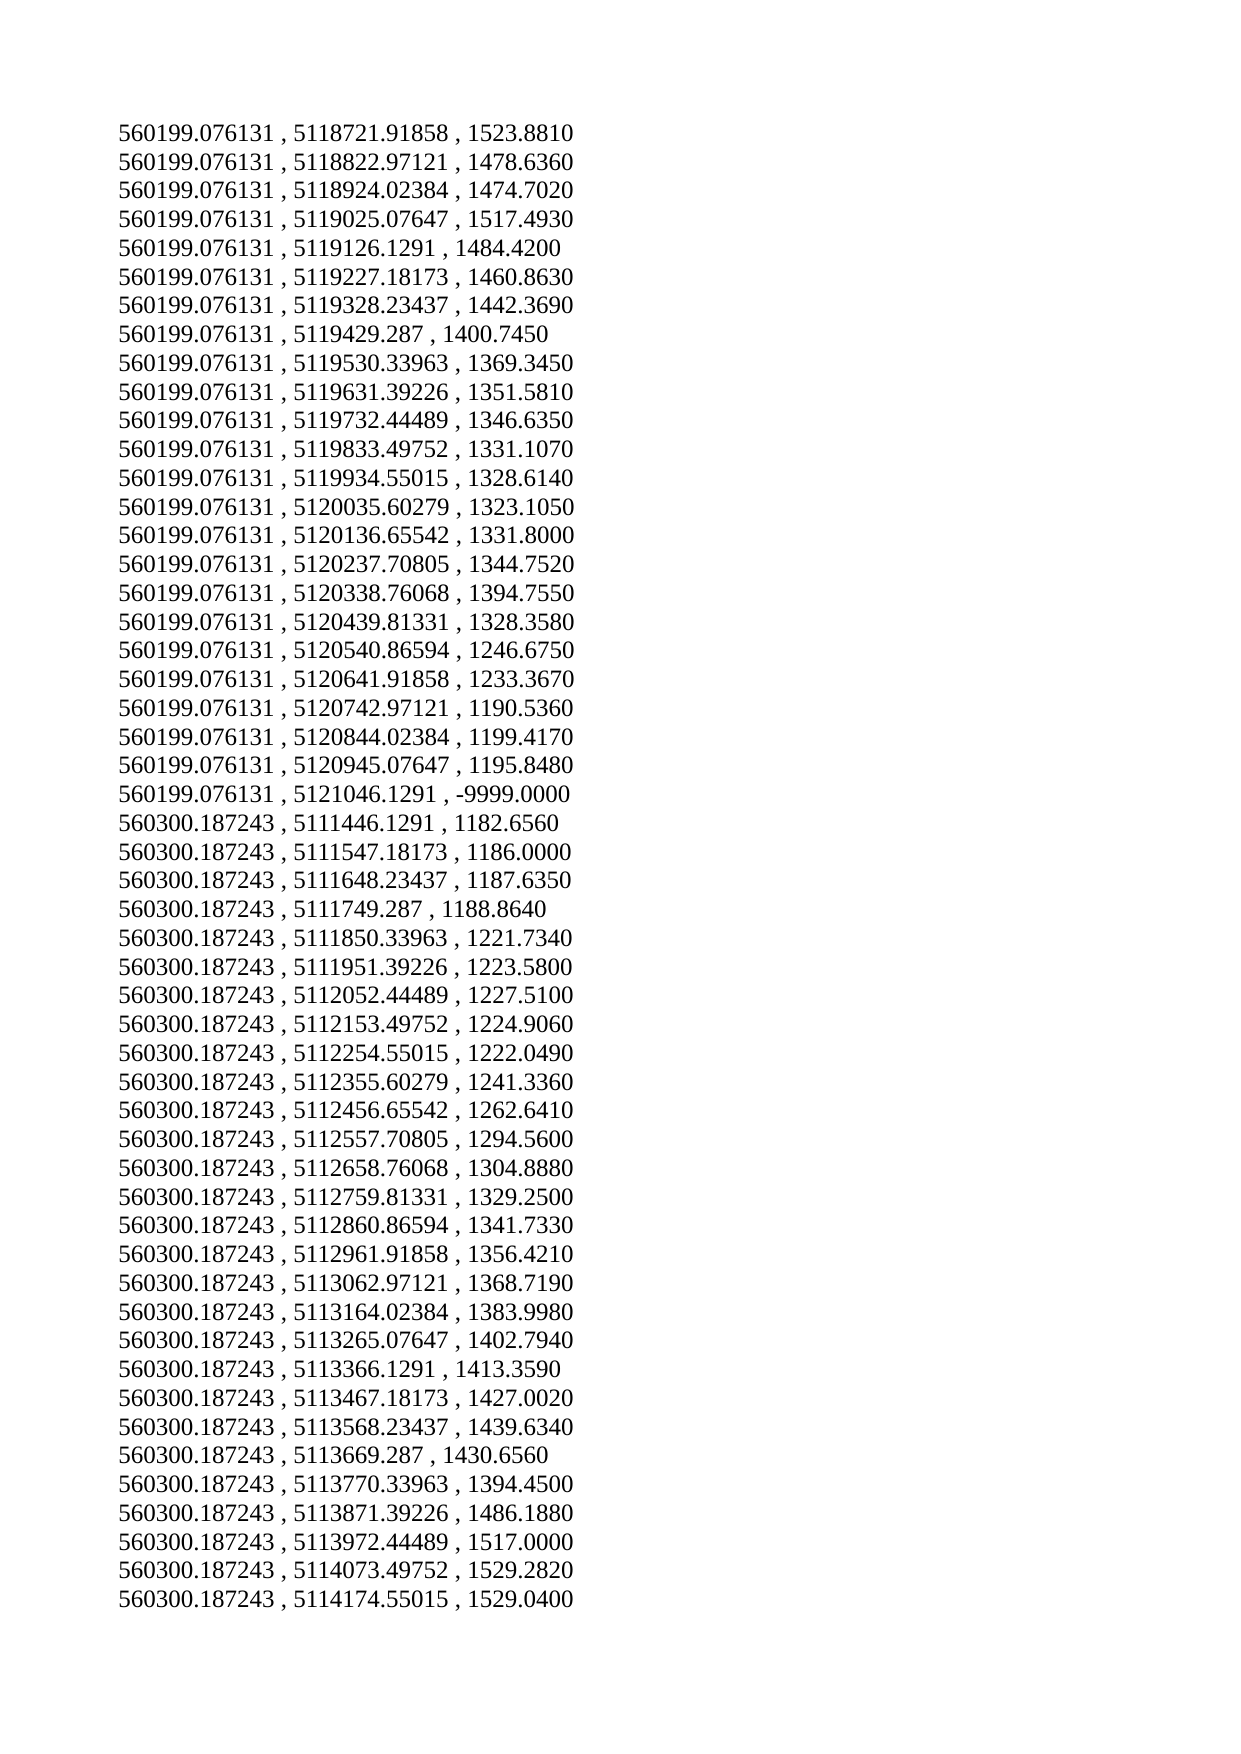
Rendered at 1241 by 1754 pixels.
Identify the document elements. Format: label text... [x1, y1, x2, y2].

text 560300.187243 , 5114073.49752 , 1529.2820 [118, 1556, 1122, 1584]
text 560300.187243 , 5112557.70805 , 1294.5600 [118, 1124, 1122, 1153]
text 560300.187243 , 5112759.81331 , 1329.2500 [118, 1182, 1122, 1211]
text 560199.076131 , 5120945.07647 , 1195.8480 [118, 751, 1122, 779]
text 560199.076131 , 5120742.97121 , 1190.5360 [118, 693, 1122, 722]
text 560300.187243 , 5113669.287 , 1430.6560 [118, 1441, 1122, 1469]
text 560300.187243 , 5112153.49752 , 1224.9060 [118, 1009, 1122, 1038]
text 560199.076131 , 5118721.91858 , 1523.8810 [118, 118, 1122, 147]
text 560300.187243 , 5113972.44489 , 1517.0000 [118, 1527, 1122, 1556]
text 560199.076131 , 5121046.1291 , -9999.0000 [118, 779, 1122, 808]
text 560300.187243 , 5112961.91858 , 1356.4210 [118, 1239, 1122, 1268]
text 560199.076131 , 5118924.02384 , 1474.7020 [118, 176, 1122, 204]
text 560300.187243 , 5113265.07647 , 1402.7940 [118, 1326, 1122, 1354]
text 560300.187243 , 5112254.55015 , 1222.0490 [118, 1038, 1122, 1067]
text 560199.076131 , 5119328.23437 , 1442.3690 [118, 291, 1122, 319]
text 560199.076131 , 5119732.44489 , 1346.6350 [118, 406, 1122, 434]
text 560300.187243 , 5112456.65542 , 1262.6410 [118, 1096, 1122, 1124]
text 560199.076131 , 5119833.49752 , 1331.1070 [118, 434, 1122, 463]
text 560199.076131 , 5119934.55015 , 1328.6140 [118, 463, 1122, 492]
text 560300.187243 , 5113366.1291 , 1413.3590 [118, 1354, 1122, 1383]
text 560300.187243 , 5111547.18173 , 1186.0000 [118, 837, 1122, 866]
text 560300.187243 , 5111749.287 , 1188.8640 [118, 894, 1122, 923]
text 560199.076131 , 5120136.65542 , 1331.8000 [118, 521, 1122, 549]
text 560300.187243 , 5113871.39226 , 1486.1880 [118, 1498, 1122, 1527]
text 560199.076131 , 5120540.86594 , 1246.6750 [118, 636, 1122, 664]
text 560199.076131 , 5120439.81331 , 1328.3580 [118, 607, 1122, 636]
text 560300.187243 , 5113062.97121 , 1368.7190 [118, 1268, 1122, 1297]
text 560300.187243 , 5113568.23437 , 1439.6340 [118, 1412, 1122, 1441]
text 560300.187243 , 5111951.39226 , 1223.5800 [118, 952, 1122, 981]
text 560300.187243 , 5113770.33963 , 1394.4500 [118, 1469, 1122, 1498]
text 560199.076131 , 5120035.60279 , 1323.1050 [118, 492, 1122, 521]
text 560300.187243 , 5111446.1291 , 1182.6560 [118, 808, 1122, 837]
text 560300.187243 , 5111850.33963 , 1221.7340 [118, 923, 1122, 952]
text 560300.187243 , 5112860.86594 , 1341.7330 [118, 1211, 1122, 1239]
text 560300.187243 , 5114174.55015 , 1529.0400 [118, 1584, 1122, 1613]
text 560300.187243 , 5111648.23437 , 1187.6350 [118, 866, 1122, 894]
text 560199.076131 , 5119227.18173 , 1460.8630 [118, 262, 1122, 291]
text 560300.187243 , 5112658.76068 , 1304.8880 [118, 1153, 1122, 1182]
text 560199.076131 , 5120641.91858 , 1233.3670 [118, 664, 1122, 693]
text 560199.076131 , 5119429.287 , 1400.7450 [118, 319, 1122, 348]
text 560199.076131 , 5120237.70805 , 1344.7520 [118, 549, 1122, 578]
text 560199.076131 , 5120844.02384 , 1199.4170 [118, 722, 1122, 751]
text 560199.076131 , 5119126.1291 , 1484.4200 [118, 233, 1122, 262]
text 560199.076131 , 5119025.07647 , 1517.4930 [118, 204, 1122, 233]
text 560199.076131 , 5119530.33963 , 1369.3450 [118, 348, 1122, 377]
text 560300.187243 , 5113467.18173 , 1427.0020 [118, 1383, 1122, 1412]
text 560199.076131 , 5118822.97121 , 1478.6360 [118, 147, 1122, 176]
text 560199.076131 , 5120338.76068 , 1394.7550 [118, 578, 1122, 607]
text 560300.187243 , 5112052.44489 , 1227.5100 [118, 981, 1122, 1009]
text 560300.187243 , 5112355.60279 , 1241.3360 [118, 1067, 1122, 1096]
text 560300.187243 , 5113164.02384 , 1383.9980 [118, 1297, 1122, 1326]
text 560199.076131 , 5119631.39226 , 1351.5810 [118, 377, 1122, 406]
